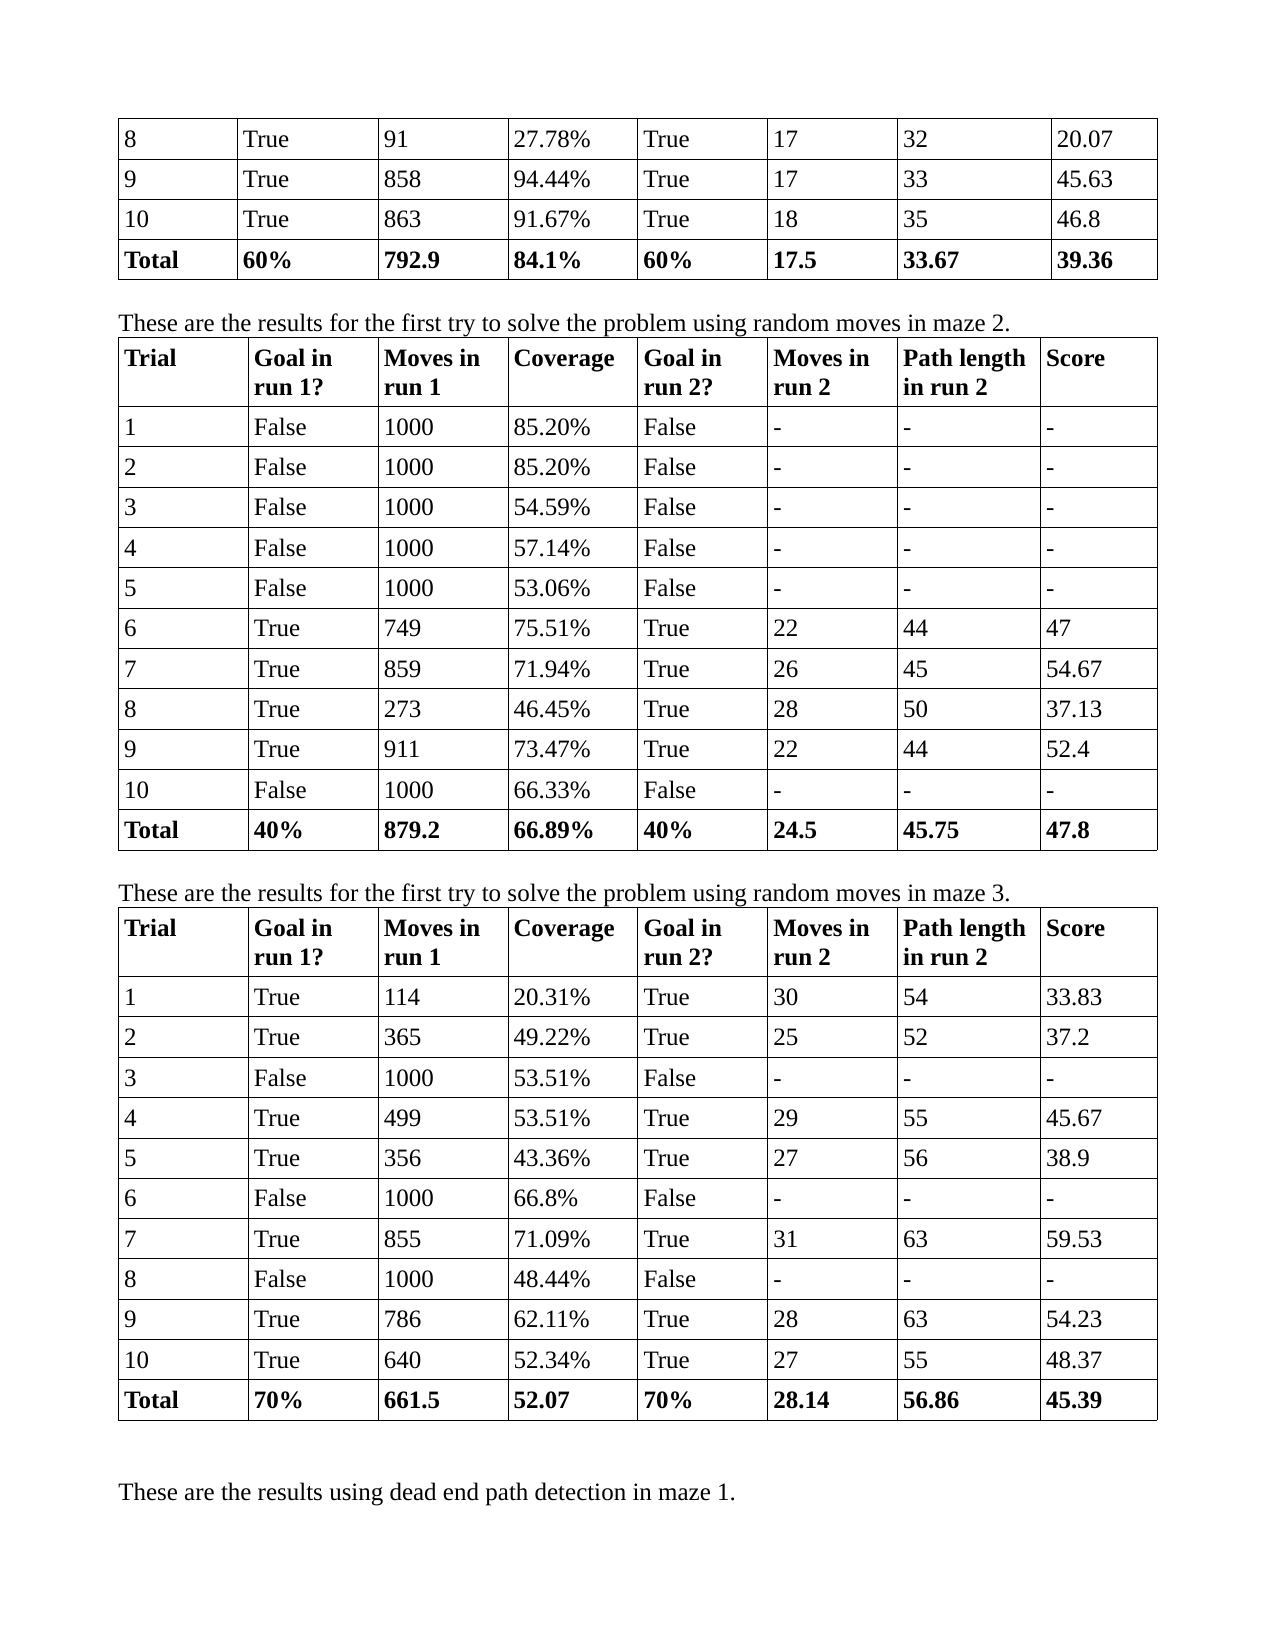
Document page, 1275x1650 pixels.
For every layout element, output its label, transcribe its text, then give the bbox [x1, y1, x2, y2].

table_cell 70% [638, 1380, 767, 1419]
table_cell - [898, 1058, 1040, 1097]
table_cell 91.67% [509, 200, 637, 239]
table_cell 10 [119, 770, 248, 809]
table_cell 60% [238, 240, 378, 279]
table_cell 52.34% [509, 1340, 637, 1379]
table_header Coverage [509, 908, 637, 976]
table_cell True [638, 730, 767, 769]
table_cell 54.59% [509, 488, 637, 527]
table_cell - [1041, 407, 1157, 446]
table_cell 273 [379, 689, 508, 728]
table_cell 365 [379, 1017, 508, 1057]
table_header Moves in run 1 [379, 338, 508, 406]
table_cell 45.39 [1041, 1380, 1157, 1419]
table_cell 27.78% [509, 119, 637, 158]
table_cell 66.89% [509, 810, 637, 849]
table_cell 37.13 [1041, 689, 1157, 728]
table_cell 49.22% [509, 1017, 637, 1057]
table_cell 26 [768, 649, 897, 688]
table_cell 35 [898, 200, 1051, 239]
table_cell 53.51% [509, 1098, 637, 1137]
table_header Goal in run 2? [638, 338, 767, 406]
table_cell 33.67 [898, 240, 1051, 279]
table_cell 661.5 [379, 1380, 508, 1419]
table_cell True [638, 119, 767, 158]
table_cell 1000 [379, 528, 508, 567]
table_cell 33 [898, 160, 1051, 199]
table_cell 3 [119, 488, 248, 527]
table_cell - [898, 568, 1040, 608]
table_cell - [898, 528, 1040, 567]
table_cell 7 [119, 649, 248, 688]
table_cell - [898, 770, 1040, 809]
table_cell 9 [119, 1300, 248, 1339]
table_cell 33.83 [1041, 977, 1157, 1016]
table_cell 55 [898, 1340, 1040, 1379]
table_cell 45 [898, 649, 1040, 688]
table_cell 70% [249, 1380, 378, 1419]
table_cell 114 [379, 977, 508, 1016]
table_cell 858 [379, 160, 508, 199]
table_cell False [249, 770, 378, 809]
table_cell 8 [119, 119, 237, 158]
table_cell True [638, 1017, 767, 1057]
table_cell False [638, 568, 767, 608]
table_cell 63 [898, 1219, 1040, 1258]
table_cell 4 [119, 528, 248, 567]
table_cell 2 [119, 447, 248, 487]
table_cell 46.8 [1052, 200, 1157, 239]
table_cell 20.07 [1052, 119, 1157, 158]
table_cell False [638, 488, 767, 527]
table_cell 59.53 [1041, 1219, 1157, 1258]
table_cell 52 [898, 1017, 1040, 1057]
text These are the results using dead end path detection in maze 1. [118, 1477, 1157, 1506]
table_cell 73.47% [509, 730, 637, 769]
table_header Path length in run 2 [898, 338, 1040, 406]
table_cell 22 [768, 609, 897, 648]
table_cell 1000 [379, 447, 508, 487]
table_header Score [1041, 908, 1157, 976]
table_cell False [249, 1259, 378, 1299]
table_cell True [249, 977, 378, 1016]
table_cell 44 [898, 730, 1040, 769]
table_cell 40% [638, 810, 767, 849]
table_cell 640 [379, 1340, 508, 1379]
table_cell 66.33% [509, 770, 637, 809]
table_cell 28 [768, 1300, 897, 1339]
table_cell 1 [119, 977, 248, 1016]
table_header Trial [119, 338, 248, 406]
table_cell 9 [119, 160, 237, 199]
table_cell True [238, 160, 378, 199]
table_cell True [249, 730, 378, 769]
table_cell 40% [249, 810, 378, 849]
table_cell - [898, 488, 1040, 527]
table_cell 1000 [379, 1058, 508, 1097]
table_cell - [768, 1179, 897, 1218]
table_cell True [249, 1098, 378, 1137]
table_cell 6 [119, 609, 248, 648]
table_cell True [249, 1219, 378, 1258]
table_cell 32 [898, 119, 1051, 158]
table_cell 25 [768, 1017, 897, 1057]
table_cell 71.94% [509, 649, 637, 688]
table_cell True [638, 1139, 767, 1178]
table_cell 56.86 [898, 1380, 1040, 1419]
text These are the results for the first try to solve the problem using random moves in maze 2. [118, 308, 1157, 337]
table_cell 5 [119, 568, 248, 608]
table_cell 4 [119, 1098, 248, 1137]
table_cell 859 [379, 649, 508, 688]
table_cell 45.67 [1041, 1098, 1157, 1137]
table_cell 1000 [379, 407, 508, 446]
table_cell True [638, 649, 767, 688]
table_cell 56 [898, 1139, 1040, 1178]
table_cell 8 [119, 1259, 248, 1299]
table_cell True [638, 1098, 767, 1137]
table_cell 31 [768, 1219, 897, 1258]
table_cell 1000 [379, 770, 508, 809]
table_cell 47.8 [1041, 810, 1157, 849]
table_cell True [249, 609, 378, 648]
table_cell - [898, 407, 1040, 446]
table_cell 17 [768, 119, 897, 158]
table_cell 17 [768, 160, 897, 199]
table_cell False [249, 1058, 378, 1097]
table_cell 52.4 [1041, 730, 1157, 769]
table_header Moves in run 2 [768, 338, 897, 406]
table_cell Total [119, 240, 237, 279]
table_cell - [768, 770, 897, 809]
table_cell 1000 [379, 1179, 508, 1218]
table_cell 62.11% [509, 1300, 637, 1339]
table_header Goal in run 2? [638, 908, 767, 976]
table_cell - [768, 1058, 897, 1097]
table_cell 27 [768, 1139, 897, 1178]
table_cell 879.2 [379, 810, 508, 849]
table_cell 8 [119, 689, 248, 728]
table_cell 47 [1041, 609, 1157, 648]
table_cell 50 [898, 689, 1040, 728]
table_cell 52.07 [509, 1380, 637, 1419]
table_cell 60% [638, 240, 767, 279]
table_header Trial [119, 908, 248, 976]
table_cell 27 [768, 1340, 897, 1379]
table_cell - [1041, 1058, 1157, 1097]
table_cell 30 [768, 977, 897, 1016]
table_cell True [638, 977, 767, 1016]
table_cell True [238, 119, 378, 158]
table_cell 22 [768, 730, 897, 769]
table_cell 38.9 [1041, 1139, 1157, 1178]
text These are the results for the first try to solve the problem using random moves in maze 3. [118, 878, 1157, 907]
table_cell False [249, 407, 378, 446]
table_cell False [249, 528, 378, 567]
table_cell False [638, 1179, 767, 1218]
table_cell True [638, 160, 767, 199]
table_cell 3 [119, 1058, 248, 1097]
table_cell 1000 [379, 568, 508, 608]
table_cell - [898, 1259, 1040, 1299]
table_cell True [638, 200, 767, 239]
table_cell 48.44% [509, 1259, 637, 1299]
table_cell 20.31% [509, 977, 637, 1016]
table_cell - [768, 528, 897, 567]
table_cell True [249, 689, 378, 728]
table_cell 28 [768, 689, 897, 728]
table_cell True [249, 1300, 378, 1339]
table_cell 53.51% [509, 1058, 637, 1097]
table_cell True [638, 1219, 767, 1258]
table_cell 1000 [379, 488, 508, 527]
table_cell 43.36% [509, 1139, 637, 1178]
table_cell 75.51% [509, 609, 637, 648]
table_cell - [1041, 447, 1157, 487]
table_cell 1 [119, 407, 248, 446]
table_cell - [768, 447, 897, 487]
table_cell Total [119, 810, 248, 849]
table_cell 91 [379, 119, 508, 158]
table_cell - [898, 1179, 1040, 1218]
table_cell 2 [119, 1017, 248, 1057]
table_cell - [768, 407, 897, 446]
table_cell 792.9 [379, 240, 508, 279]
table_cell 499 [379, 1098, 508, 1137]
table_cell 46.45% [509, 689, 637, 728]
table_cell False [249, 447, 378, 487]
table_cell 1000 [379, 1259, 508, 1299]
table_cell True [249, 649, 378, 688]
table_cell 85.20% [509, 447, 637, 487]
table_cell True [638, 1340, 767, 1379]
table_cell 855 [379, 1219, 508, 1258]
table_cell 786 [379, 1300, 508, 1339]
table_cell 48.37 [1041, 1340, 1157, 1379]
table_header Coverage [509, 338, 637, 406]
table_cell 63 [898, 1300, 1040, 1339]
table_cell 45.63 [1052, 160, 1157, 199]
table_cell 44 [898, 609, 1040, 648]
table_cell 17.5 [768, 240, 897, 279]
table_cell 45.75 [898, 810, 1040, 849]
table_cell 85.20% [509, 407, 637, 446]
table_cell 10 [119, 1340, 248, 1379]
table_cell - [1041, 1259, 1157, 1299]
table_cell 57.14% [509, 528, 637, 567]
table_cell False [638, 407, 767, 446]
table_cell - [1041, 1179, 1157, 1218]
table_cell 84.1% [509, 240, 637, 279]
table_cell 7 [119, 1219, 248, 1258]
table_cell True [249, 1139, 378, 1178]
table_cell - [768, 488, 897, 527]
table_header Goal in run 1? [249, 908, 378, 976]
table_cell 24.5 [768, 810, 897, 849]
table_cell - [1041, 770, 1157, 809]
table_cell - [1041, 528, 1157, 567]
table_cell 863 [379, 200, 508, 239]
table_cell False [249, 1179, 378, 1218]
table_cell 55 [898, 1098, 1040, 1137]
table_cell 356 [379, 1139, 508, 1178]
table_cell 66.8% [509, 1179, 637, 1218]
table_cell 29 [768, 1098, 897, 1137]
table_header Score [1041, 338, 1157, 406]
table_cell - [768, 1259, 897, 1299]
table_cell False [638, 1259, 767, 1299]
table_cell False [638, 1058, 767, 1097]
table_cell - [1041, 568, 1157, 608]
table_cell True [638, 1300, 767, 1339]
table_cell 5 [119, 1139, 248, 1178]
table_cell 54 [898, 977, 1040, 1016]
table_cell - [1041, 488, 1157, 527]
table_cell 39.36 [1052, 240, 1157, 279]
table_cell 10 [119, 200, 237, 239]
table_cell 9 [119, 730, 248, 769]
table_cell Total [119, 1380, 248, 1419]
table_cell True [638, 609, 767, 648]
table_cell True [638, 689, 767, 728]
table_cell False [638, 447, 767, 487]
table_cell 911 [379, 730, 508, 769]
table_cell 54.23 [1041, 1300, 1157, 1339]
table_cell False [638, 528, 767, 567]
table_cell - [768, 568, 897, 608]
table_header Moves in run 1 [379, 908, 508, 976]
table_cell False [638, 770, 767, 809]
table_cell 28.14 [768, 1380, 897, 1419]
table_header Moves in run 2 [768, 908, 897, 976]
table_cell False [249, 488, 378, 527]
table_cell - [898, 447, 1040, 487]
table_cell 749 [379, 609, 508, 648]
table_cell 54.67 [1041, 649, 1157, 688]
table_cell 71.09% [509, 1219, 637, 1258]
table_cell 37.2 [1041, 1017, 1157, 1057]
table_header Goal in run 1? [249, 338, 378, 406]
table_cell 53.06% [509, 568, 637, 608]
table_cell 18 [768, 200, 897, 239]
table_cell True [238, 200, 378, 239]
table_cell 94.44% [509, 160, 637, 199]
table_cell True [249, 1017, 378, 1057]
table_cell 6 [119, 1179, 248, 1218]
table_cell False [249, 568, 378, 608]
table_header Path length in run 2 [898, 908, 1040, 976]
table_cell True [249, 1340, 378, 1379]
